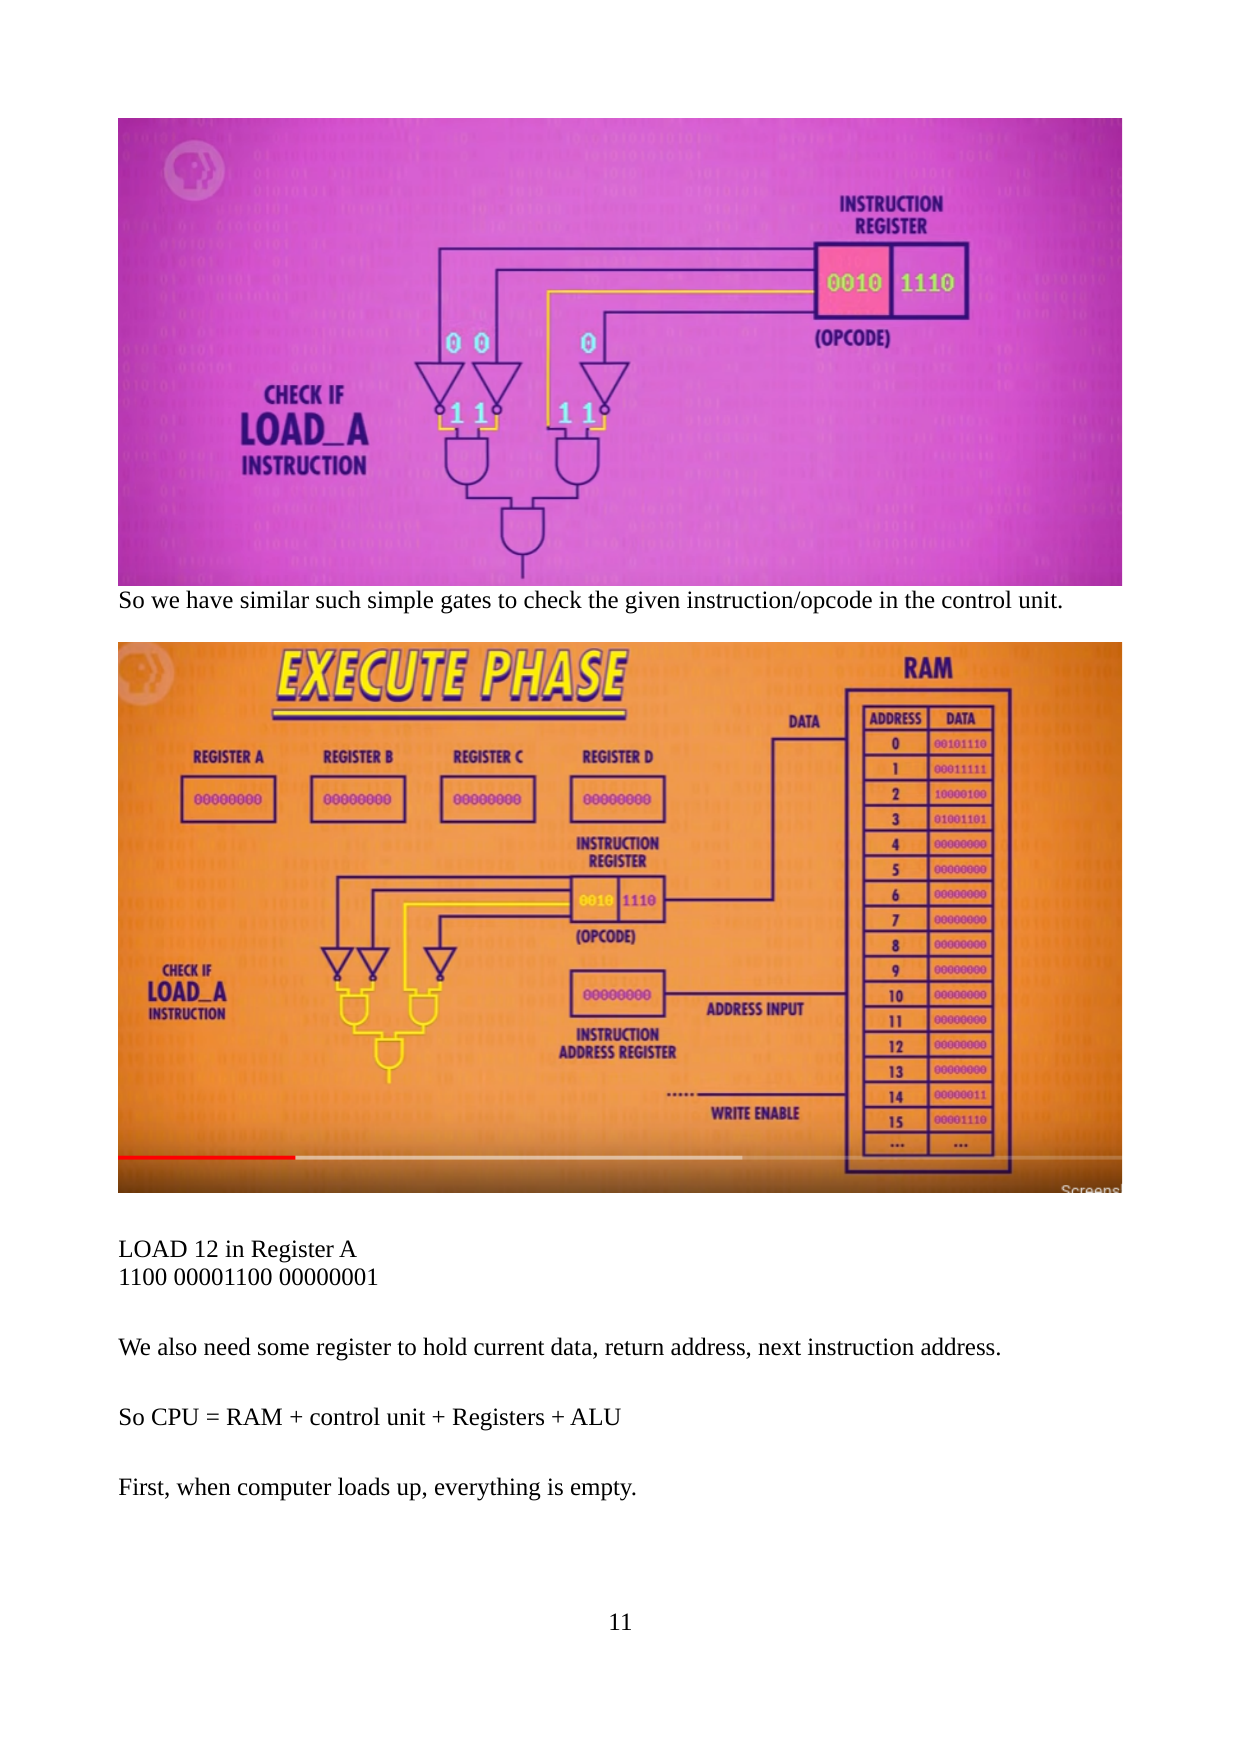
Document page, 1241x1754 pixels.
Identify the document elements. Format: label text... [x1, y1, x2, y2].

text We also need some register to hold current data, return address, next instruction address. [118, 1332, 1122, 1390]
text LOAD 12 in Register A 1100 00001100 00000001 [118, 1234, 1122, 1320]
text First, when computer loads up, everything is empty. [118, 1472, 1122, 1530]
text So CPU = RAM + control unit + Registers + ALU [118, 1402, 1122, 1460]
text [118, 1193, 1122, 1221]
text So we have similar such simple gates to check the given instruction/opcode in the control unit. [118, 586, 1122, 642]
